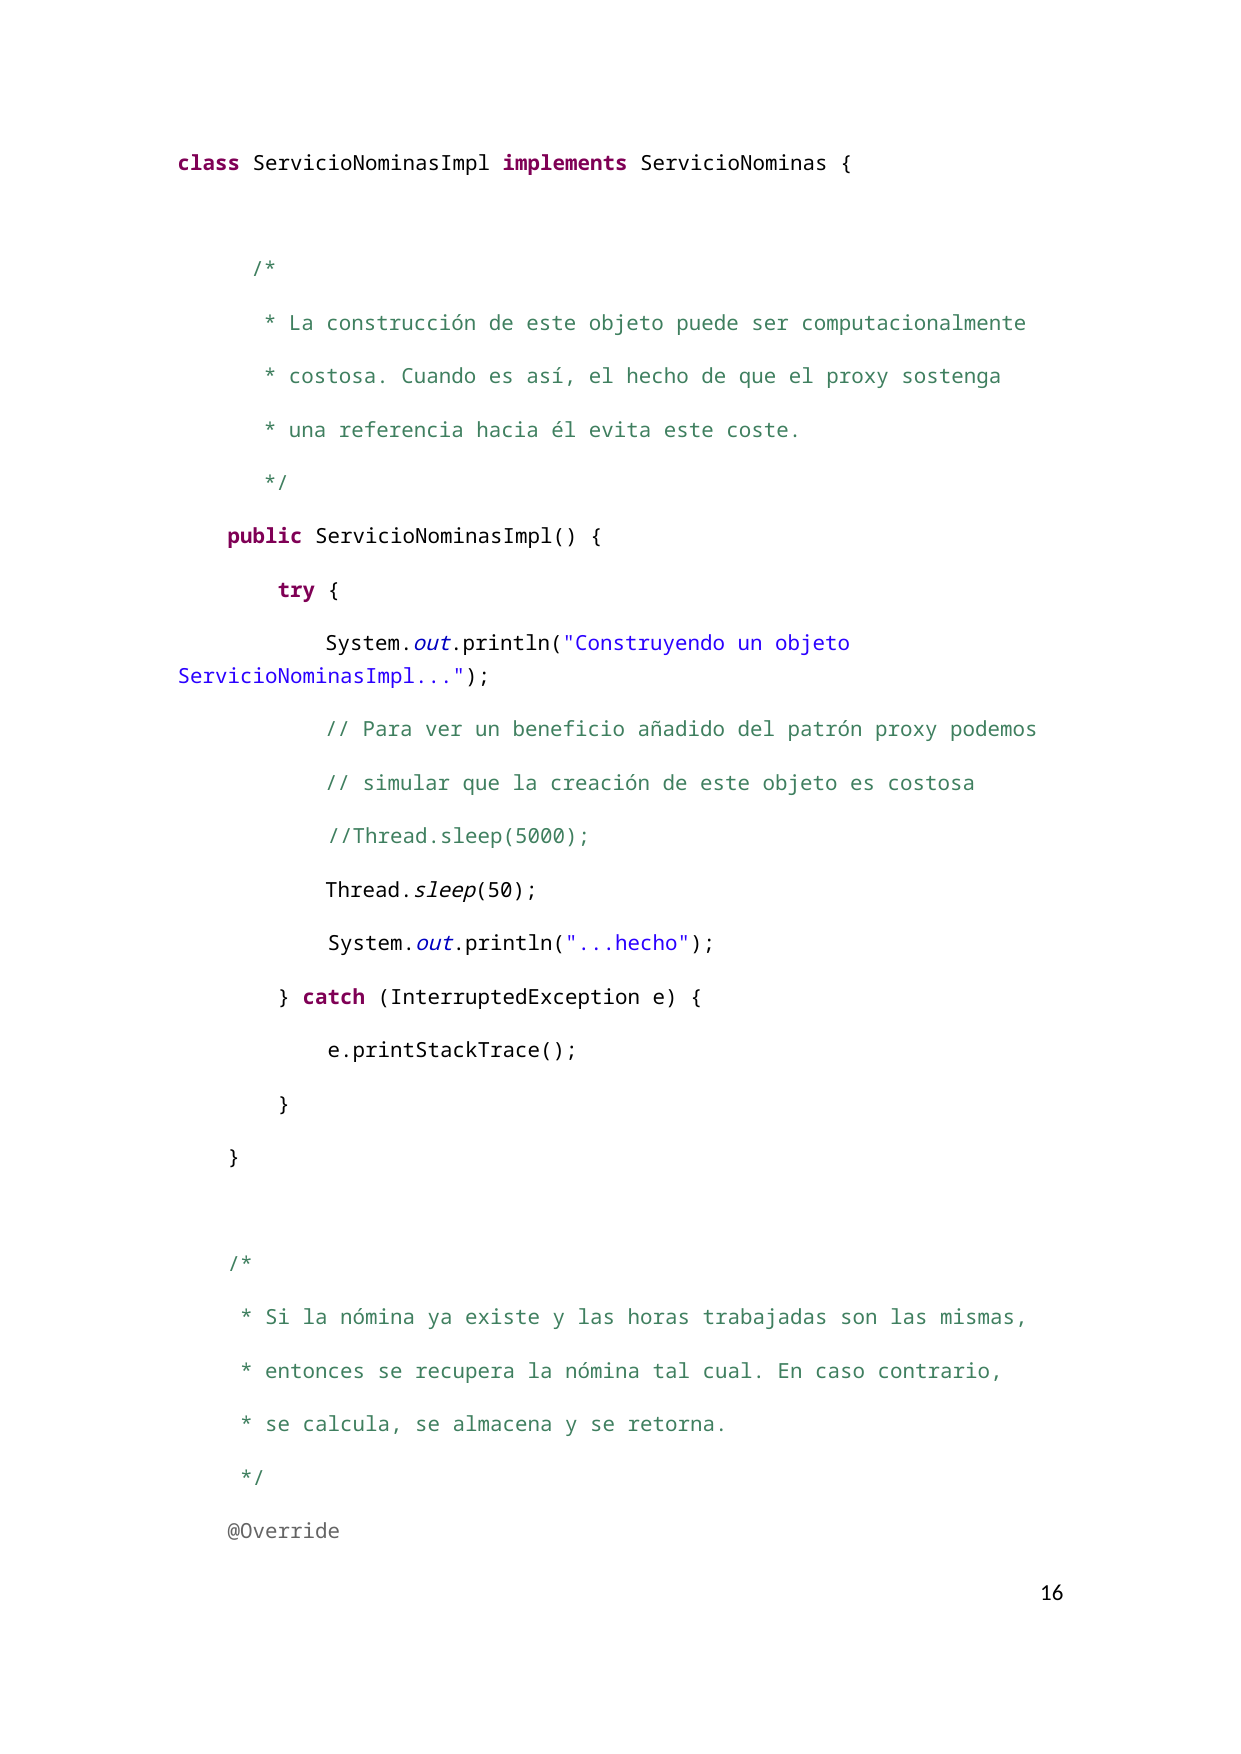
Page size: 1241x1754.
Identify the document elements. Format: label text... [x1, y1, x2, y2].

text } [177, 1089, 1063, 1117]
text /* [177, 1249, 1063, 1277]
text * se calcula, se almacena y se retorna. [177, 1409, 1063, 1438]
text /* [177, 254, 1063, 283]
text // simular que la creación de este objeto es costosa [177, 768, 1063, 796]
text // Para ver un beneficio añadido del patrón proxy podemos [177, 714, 1063, 743]
text @Override [177, 1516, 1063, 1544]
text * La construcción de este objeto puede ser computacionalmente [177, 308, 1063, 336]
text //Thread.sleep(5000); [177, 821, 1063, 850]
text System.out.println("...hecho"); [177, 928, 1063, 957]
text } catch (InterruptedException e) { [177, 982, 1063, 1010]
text */ [177, 468, 1063, 497]
text System.out.println("Construyendo un objeto ServicioNominasImpl..."); [177, 628, 1063, 689]
text * Si la nómina ya existe y las horas trabajadas son las mismas, [177, 1302, 1063, 1331]
text * costosa. Cuando es así, el hecho de que el proxy sostenga [177, 361, 1063, 390]
text */ [177, 1463, 1063, 1491]
text * entonces se recupera la nómina tal cual. En caso contrario, [177, 1356, 1063, 1384]
text } [177, 1142, 1063, 1171]
text try { [177, 575, 1063, 603]
text class ServicioNominasImpl implements ServicioNominas { [177, 148, 1063, 176]
text * una referencia hacia él evita este coste. [177, 415, 1063, 443]
text e.printStackTrace(); [177, 1035, 1063, 1064]
text public ServicioNominasImpl() { [177, 522, 1063, 550]
text Thread.sleep(50); [177, 875, 1063, 903]
